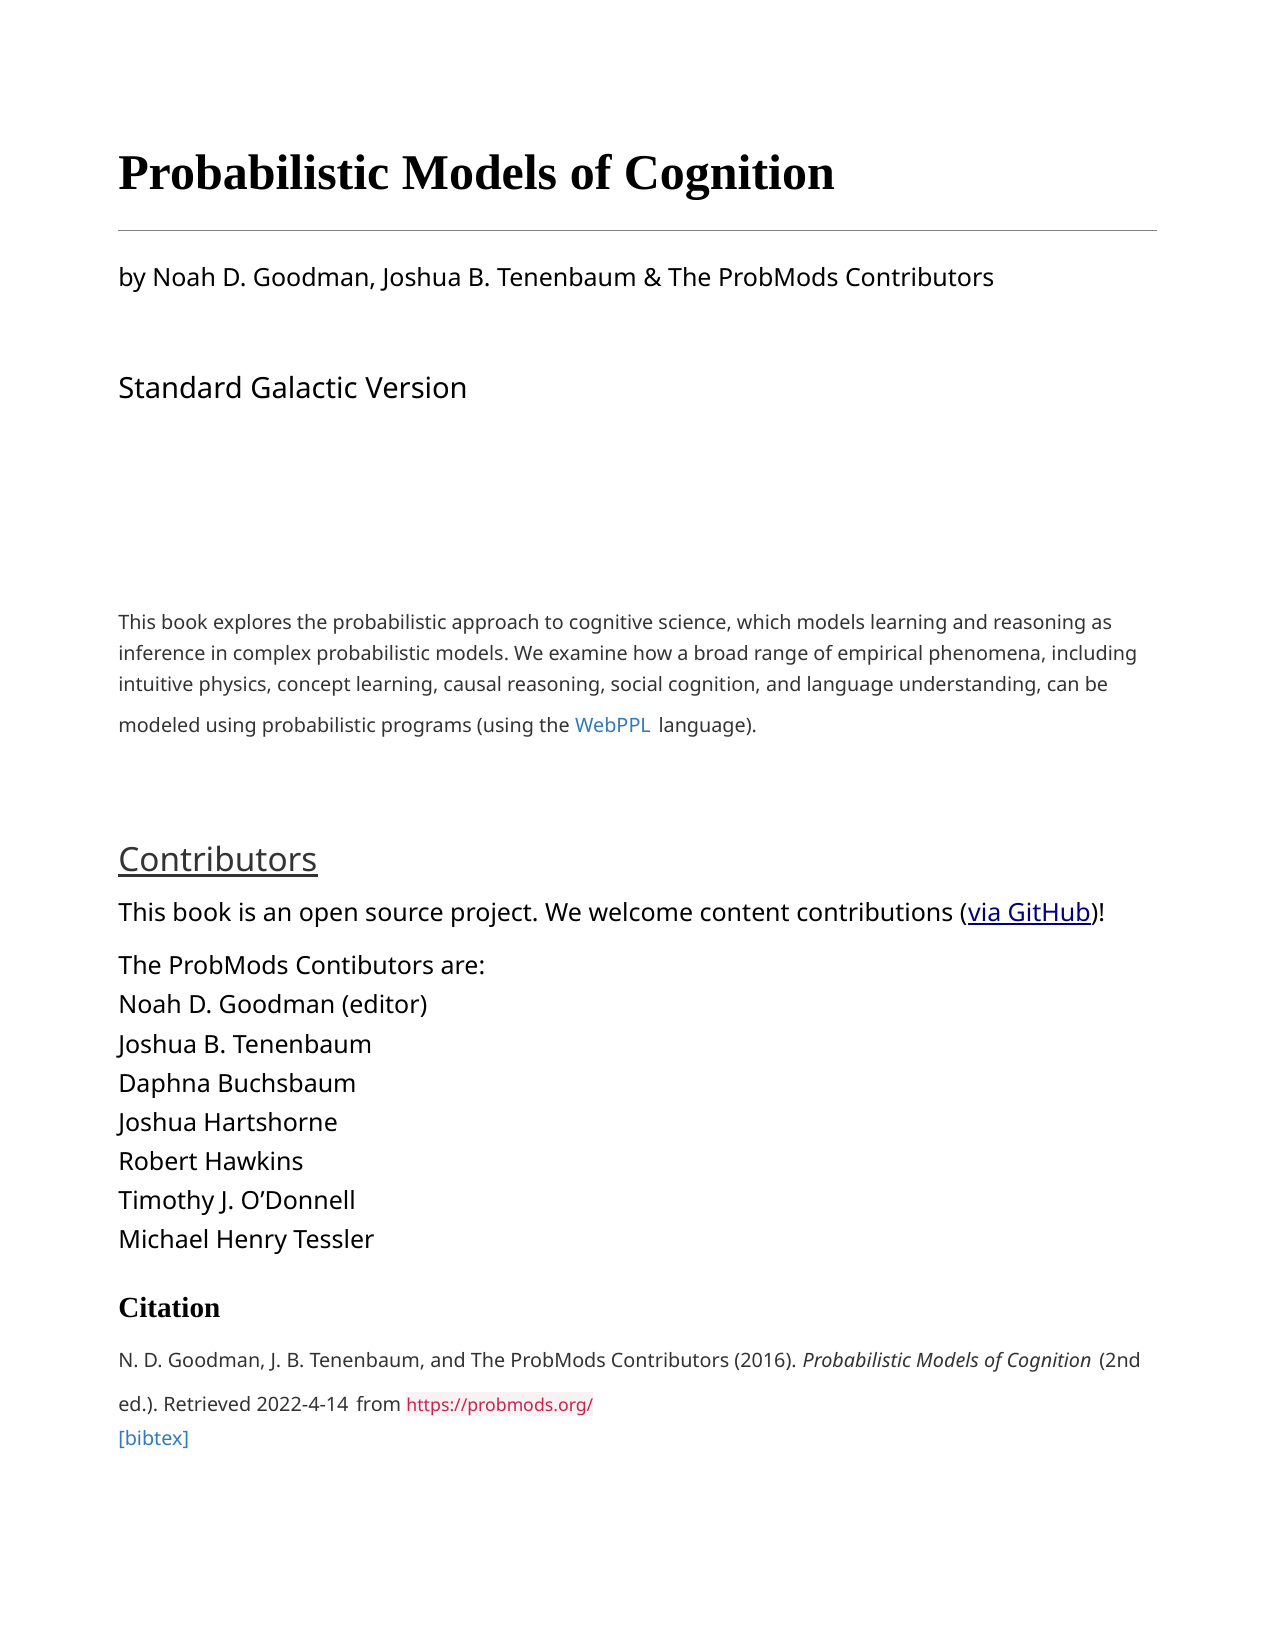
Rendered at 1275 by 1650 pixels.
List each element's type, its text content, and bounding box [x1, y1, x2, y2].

text N. D. Goodman, J. B. Tenenbaum, and The ProbMods Contributors (2016). Probabilistic Models of Cognition (2nd ed.). Retrieved 2022-4-14 from https://probmods.org/ [bibtex] [118, 1336, 1157, 1451]
text This book explores the probabilistic approach to cognitive science, which models learning and reasoning as inference in complex probabilistic models. We examine how a broad range of empirical phenomena, including intuitive physics, concept learning, causal reasoning, social cognition, and language understanding, can be modeled using probabilistic programs (using the WebPPL language). [118, 608, 1157, 741]
subtitle Contributors [118, 836, 1157, 882]
subtitle Probabilistic Models of Cognition [118, 143, 1157, 201]
text This book is an open source project. We welcome content contributions (via GitHub)! [118, 894, 1157, 928]
subtitle Citation [118, 1290, 1157, 1324]
text by Noah D. Goodman, Joshua B. Tenenbaum & The ProbMods Contributors [118, 260, 1157, 294]
text Standard Galactic Version [118, 368, 1157, 407]
text The ProbMods Contibutors are: Noah D. Goodman (editor) Joshua B. Tenenbaum Daphna Buchsbaum Joshua Hartshorne Robert Hawkins Timothy J. O’Donnell Michael Henry Tessler [118, 948, 1157, 1256]
